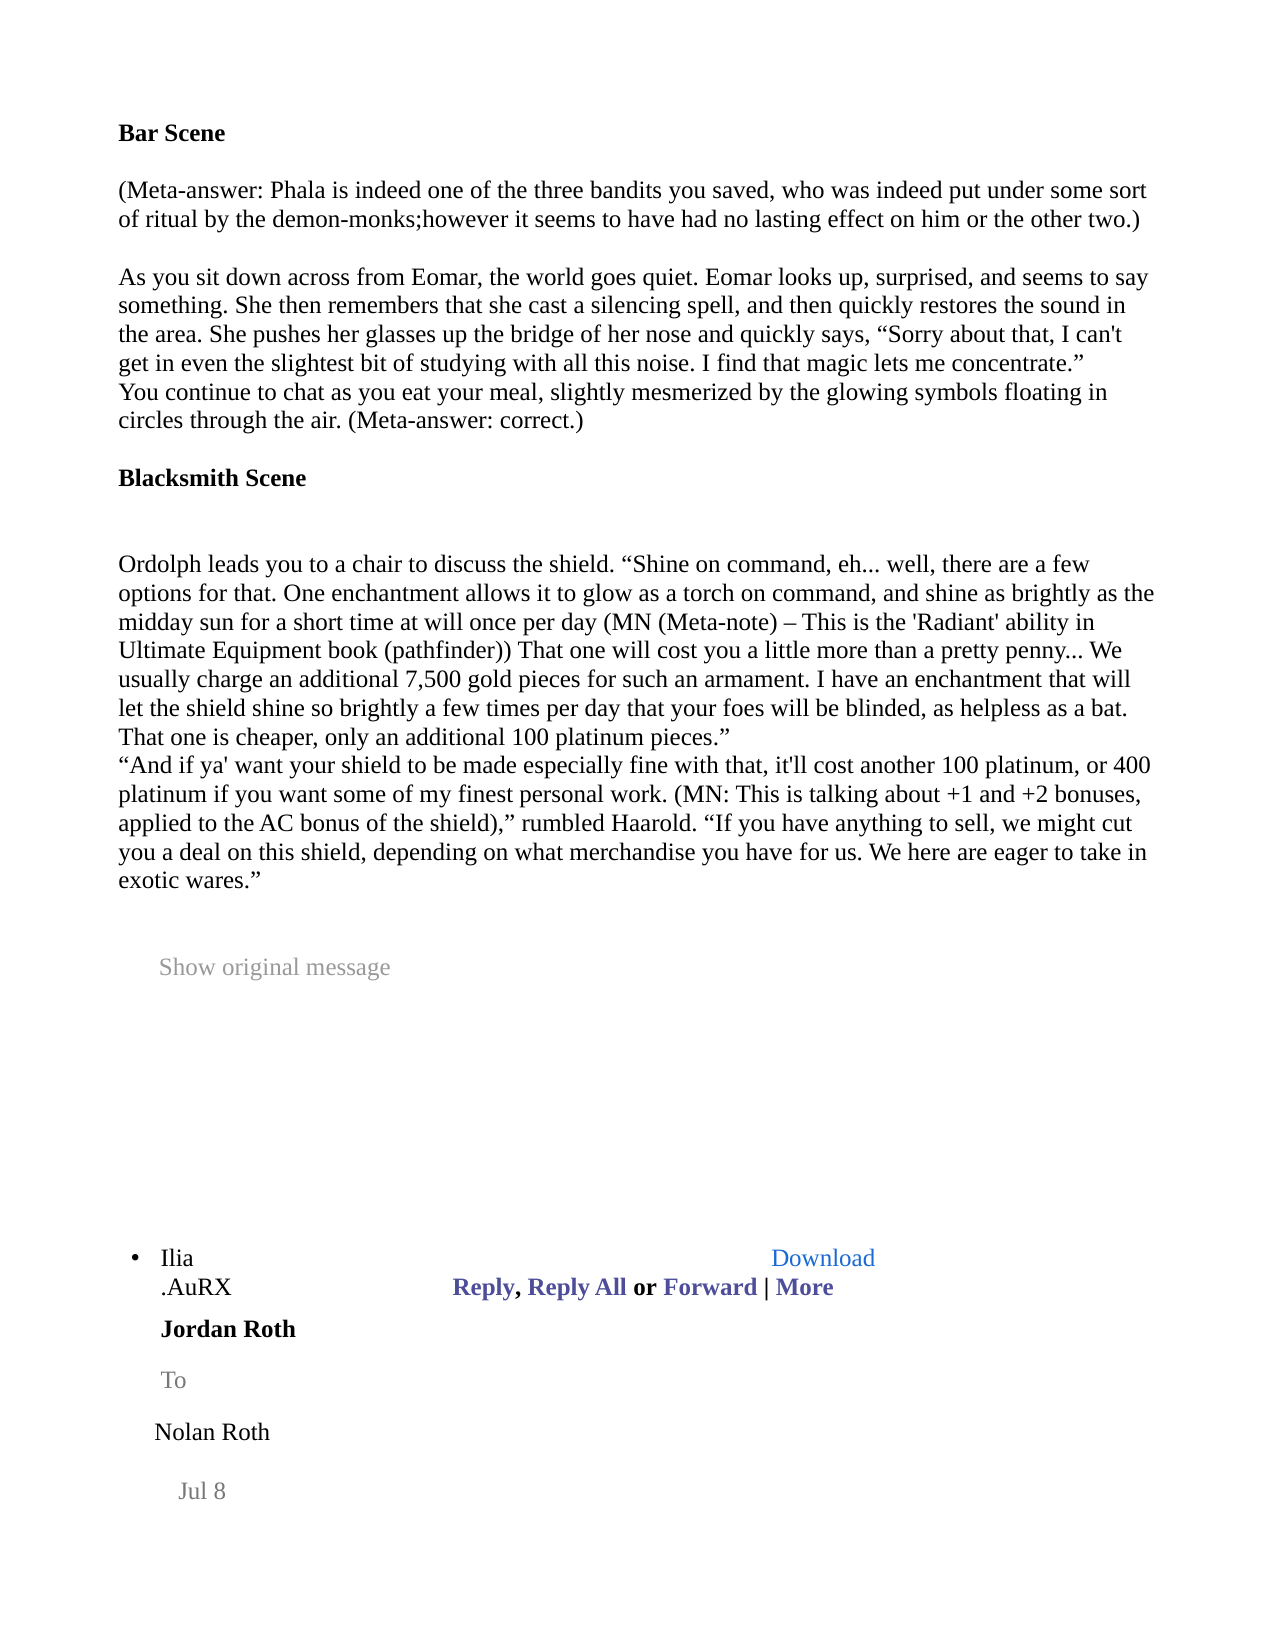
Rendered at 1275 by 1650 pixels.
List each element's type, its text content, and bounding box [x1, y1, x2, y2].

text You continue to chat as you eat your meal, slightly mesmerized by the glowing symbols floating in circles through the air. (Meta-answer: correct.) [118, 377, 1157, 434]
text Jordan Roth [160, 1310, 1115, 1343]
list .AuRX [160, 1272, 410, 1301]
text [27, 1314, 52, 1343]
text To [160, 1362, 1005, 1394]
text Jul 8 [163, 1467, 1113, 1514]
text Nolan Roth [154, 1413, 1005, 1446]
list Download [771, 1243, 1115, 1272]
text “And if ya' want your shield to be made especially fine with that, it'll cost another 100 platinum, or 400 platinum if you want some of my finest personal work. (MN: This is talking about +1 and +2 bonuses, applied to the AC bonus of the shield),” rumbled Haarold. “If you have anything to sell, we might cut you a deal on this shield, depending on what merchandise you have for us. We here are eager to take in exotic wares.” [118, 751, 1157, 894]
text Ordolph leads you to a chair to discuss the shield. “Shine on command, eh... well, there are a few options for that. One enchantment allows it to glow as a torch on command, and shine as brightly as the midday sun for a short time at will once per day (MN (Meta-note) – This is the 'Radiant' ability in Ultimate Equipment book (pathfinder)) That one will cost you a little more than a pretty penny... We usually charge an additional 7,500 gold pieces for such an armament. I have an enchantment that will let the shield shine so brightly a few times per day that your foes will be blinded, as helpless as a bat. That one is cheaper, only an additional 100 platinum pieces.” [118, 549, 1157, 751]
text Reply, Reply All or Forward | More [410, 1272, 1115, 1301]
text As you sit down across from Eomar, the world goes quiet. Eomar looks up, surprised, and seems to say something. She then remembers that she cast a silencing spell, and then quickly restores the sound in the area. She pushes her glasses up the bridge of her nose and quickly says, “Sorry about that, I can't get in even the slightest bit of studying with all this noise. I find that magic lets me concentrate.” [118, 262, 1157, 377]
text Blacksmith Scene [118, 463, 1157, 492]
list Ilia [160, 1243, 410, 1272]
text (Meta-answer: Phala is indeed one of the three bandits you saved, who was indeed put under some sort of ritual by the demon-monks;however it seems to have had no lasting effect on him or the other two.) [118, 176, 1157, 233]
text Bar Scene [118, 118, 1157, 147]
text Show original message [152, 952, 1115, 981]
